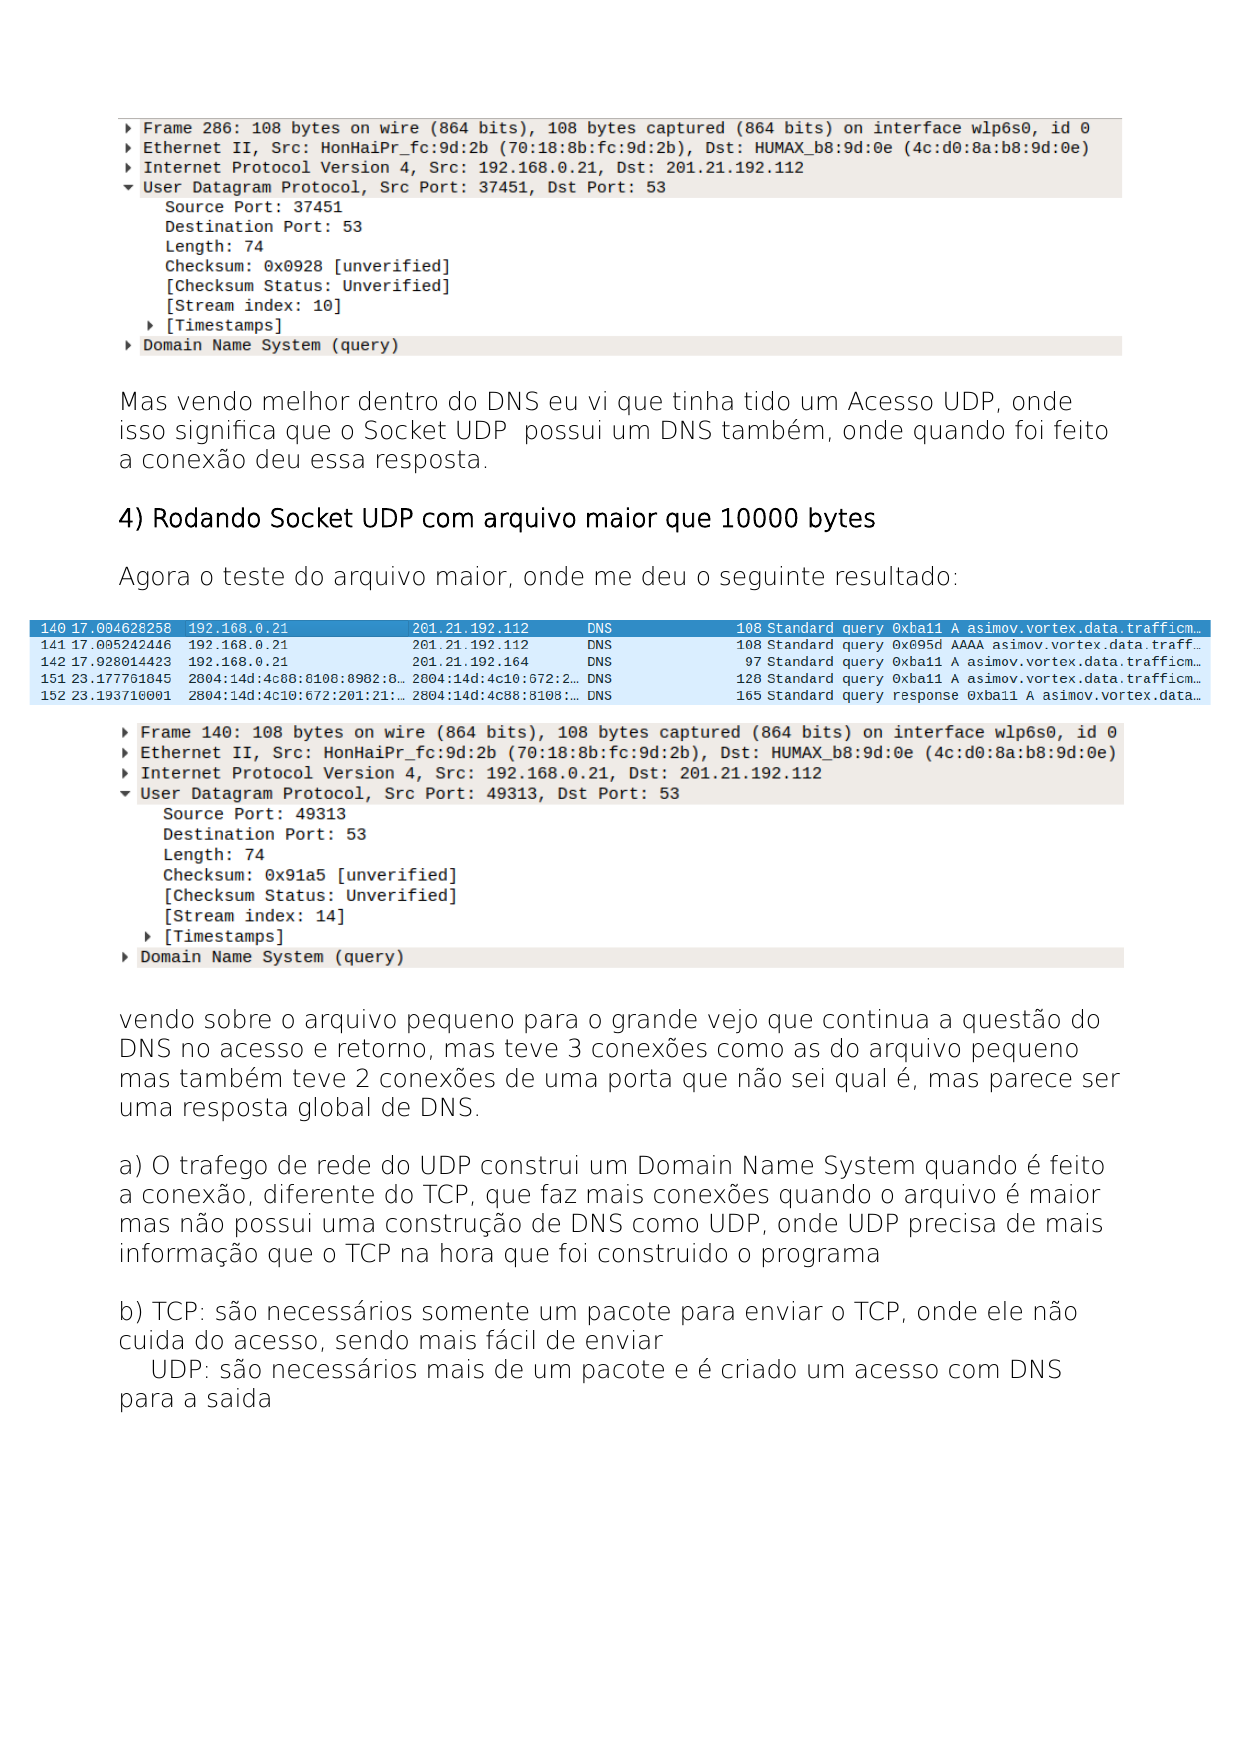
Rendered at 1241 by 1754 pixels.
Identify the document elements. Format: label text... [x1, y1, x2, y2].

text vendo sobre o arquivo pequeno para o grande vejo que continua a questão do DNS no acesso e retorno, mas teve 3 conexões como as do arquivo pequeno mas também teve 2 conexões de uma porta que não sei qual é, mas parece ser uma resposta global de DNS. [118, 1006, 1122, 1122]
text Agora o teste do arquivo maior, onde me deu o seguinte resultado: [118, 562, 1122, 591]
picture [119, 723, 1124, 977]
picture [29, 620, 1211, 706]
text a) O trafego de rede do UDP construi um Domain Name System quando é feito a conexão, diferente do TCP, que faz mais conexões quando o arquivo é maior mas não possui uma construção de DNS como UDP, onde UDP precisa de mais informação que o TCP na hora que foi construido o programa [118, 1151, 1122, 1268]
text 4) Rodando Socket UDP com arquivo maior que 10000 bytes [118, 504, 1122, 533]
text UDP: são necessários mais de um pacote e é criado um acesso com DNS para a saida [118, 1356, 1122, 1414]
text Mas vendo melhor dentro do DNS eu vi que tinha tido um Acesso UDP, onde isso significa que o Socket UDP possui um DNS também, onde quando foi feito a conexão deu essa resposta. [118, 387, 1122, 474]
picture [118, 118, 1123, 358]
text b) TCP: são necessários somente um pacote para enviar o TCP, onde ele não cuida do acesso, sendo mais fácil de enviar [118, 1297, 1122, 1356]
